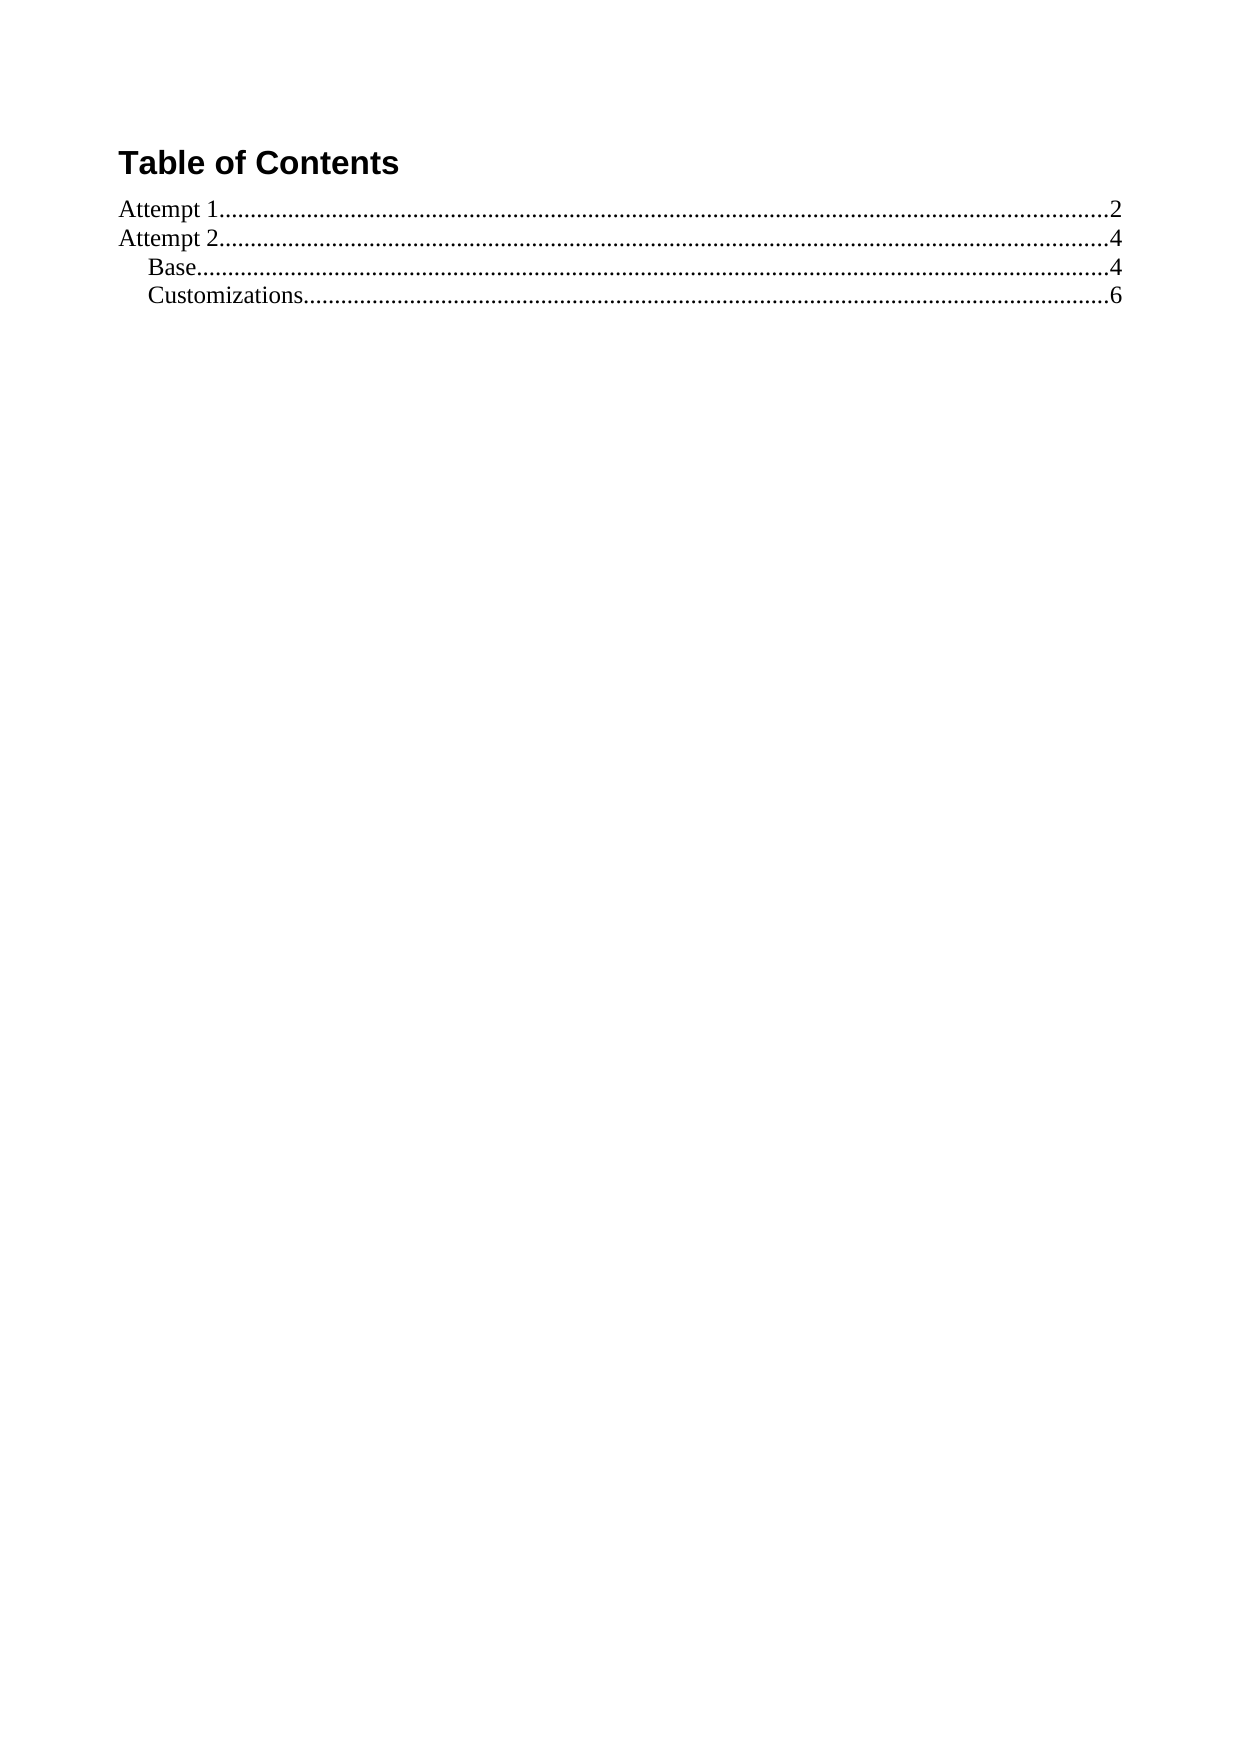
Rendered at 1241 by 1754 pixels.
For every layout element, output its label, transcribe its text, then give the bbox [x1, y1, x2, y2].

subtitle Table of Contents [118, 143, 1122, 182]
text Customizations 6 [148, 280, 1122, 309]
text Attempt 2 4 [118, 223, 1122, 252]
text Attempt 1 2 [118, 194, 1122, 223]
text Base 4 [148, 252, 1122, 280]
